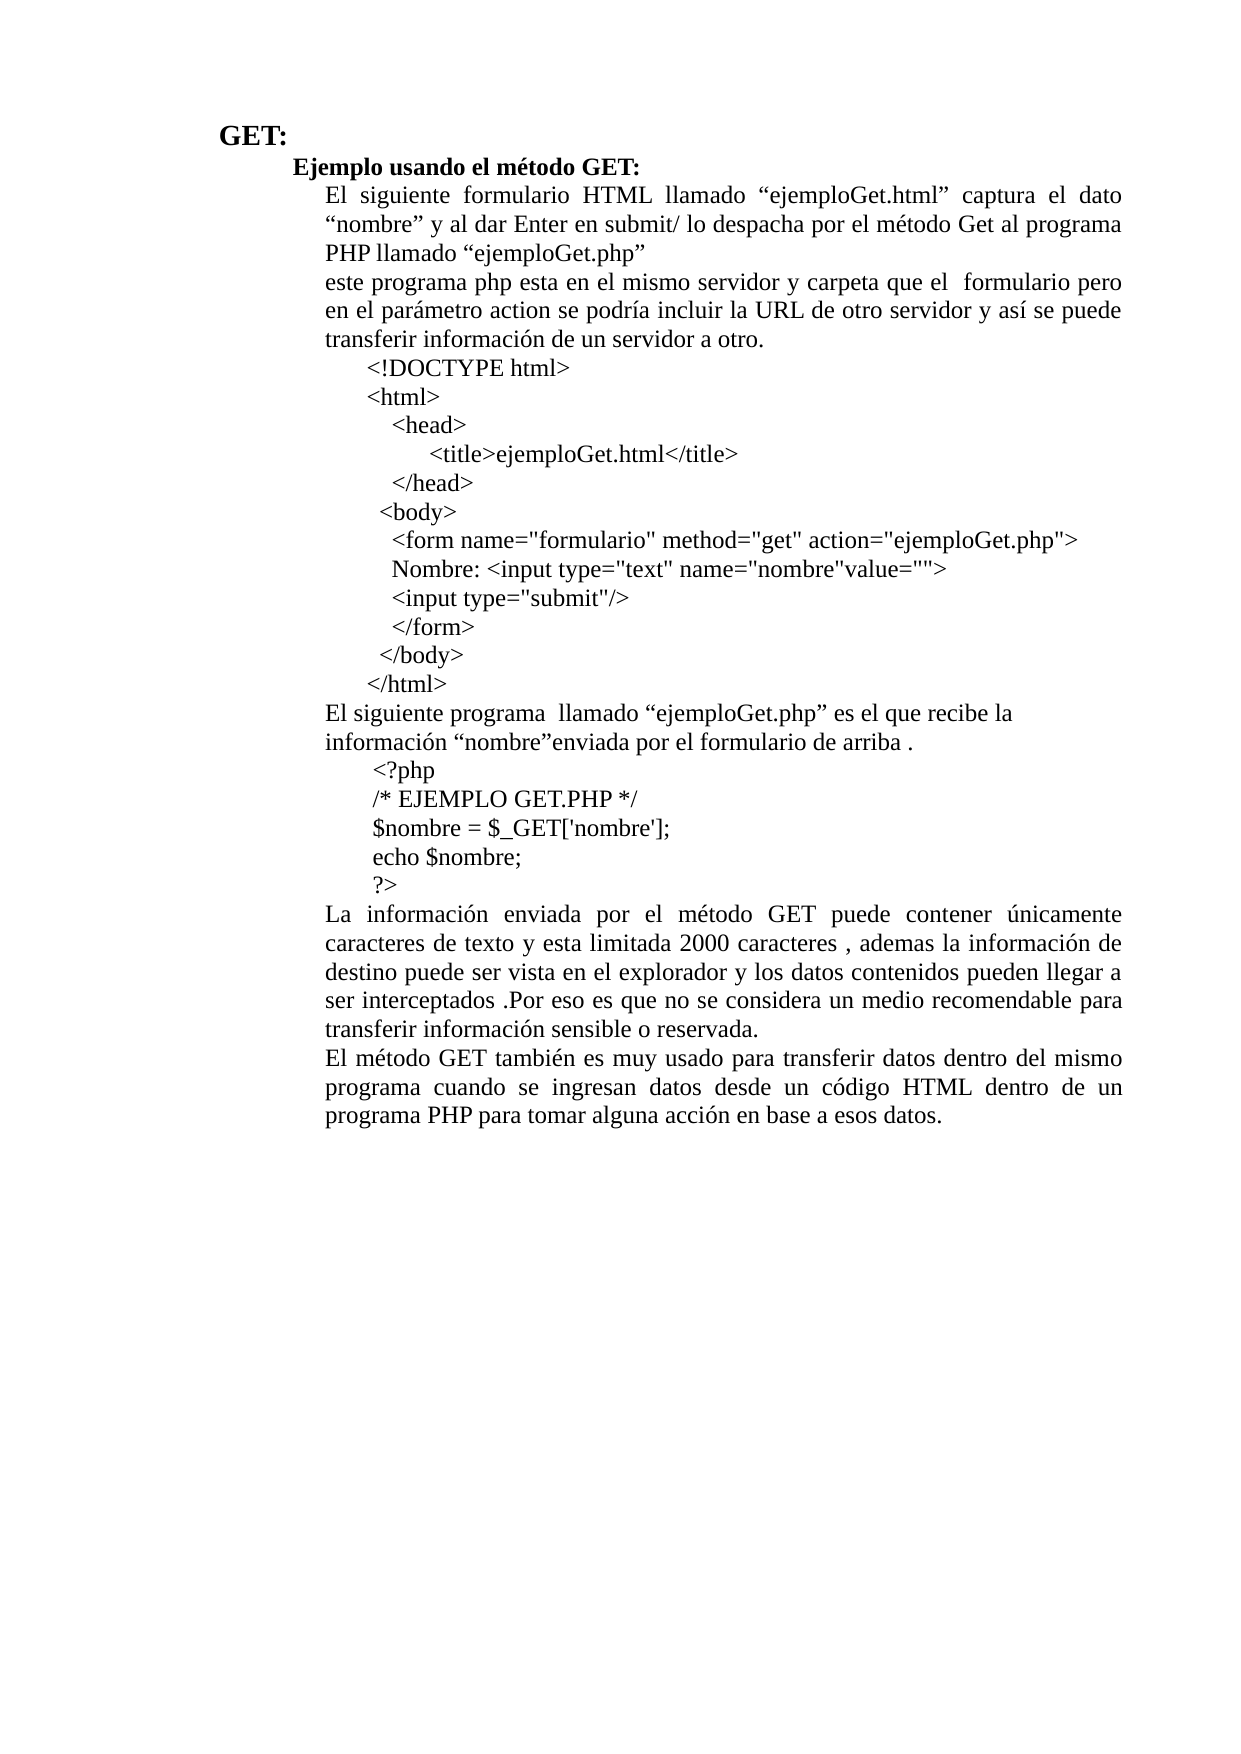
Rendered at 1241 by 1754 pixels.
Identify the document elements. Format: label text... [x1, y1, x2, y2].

text </form> [366, 612, 1123, 640]
text El siguiente programa llamado “ejemploGet.php” es el que recibe la información “nombre”enviada por el formulario de arriba . [325, 698, 1123, 755]
text <html> [366, 382, 1123, 410]
text <form name="formulario" method="get" action="ejemploGet.php"> [366, 525, 1123, 554]
text El método GET también es muy usado para transferir datos dentro del mismo programa cuando se ingresan datos desde un código HTML dentro de un programa PHP para tomar alguna acción en base a esos datos. [325, 1043, 1123, 1129]
text <head> [366, 410, 1123, 439]
text </head> [366, 468, 1123, 497]
text <body> [366, 497, 1123, 525]
text La información enviada por el método GET puede contener únicamente caracteres de texto y esta limitada 2000 caracteres , ademas la información de destino puede ser vista en el explorador y los datos contenidos pueden llegar a ser interceptados .Por eso es que no se considera un medio recomendable para transferir información sensible o reservada. [325, 899, 1123, 1043]
text <input type="submit"/> [366, 583, 1123, 612]
text Nombre: <input type="text" name="nombre"value=""> [366, 554, 1123, 583]
text este programa php esta en el mismo servidor y carpeta que el formulario pero en el parámetro action se podría incluir la URL de otro servidor y así se puede transferir información de un servidor a otro. [325, 267, 1123, 353]
text /* EJEMPLO GET.PHP */ [372, 784, 1123, 813]
text Ejemplo usando el método GET: [219, 152, 1123, 180]
text echo $nombre; [372, 842, 1123, 870]
text </html> [366, 669, 1123, 698]
text ?> [372, 870, 1123, 899]
text GET: [219, 118, 1123, 152]
text <?php [372, 755, 1123, 784]
text <!DOCTYPE html> [366, 353, 1123, 382]
text $nombre = $_GET['nombre']; [372, 813, 1123, 842]
text El siguiente formulario HTML llamado “ejemploGet.html” captura el dato “nombre” y al dar Enter en submit/ lo despacha por el método Get al programa PHP llamado “ejemploGet.php” [325, 180, 1123, 267]
text <title>ejemploGet.html</title> [366, 439, 1123, 468]
text </body> [366, 640, 1123, 669]
